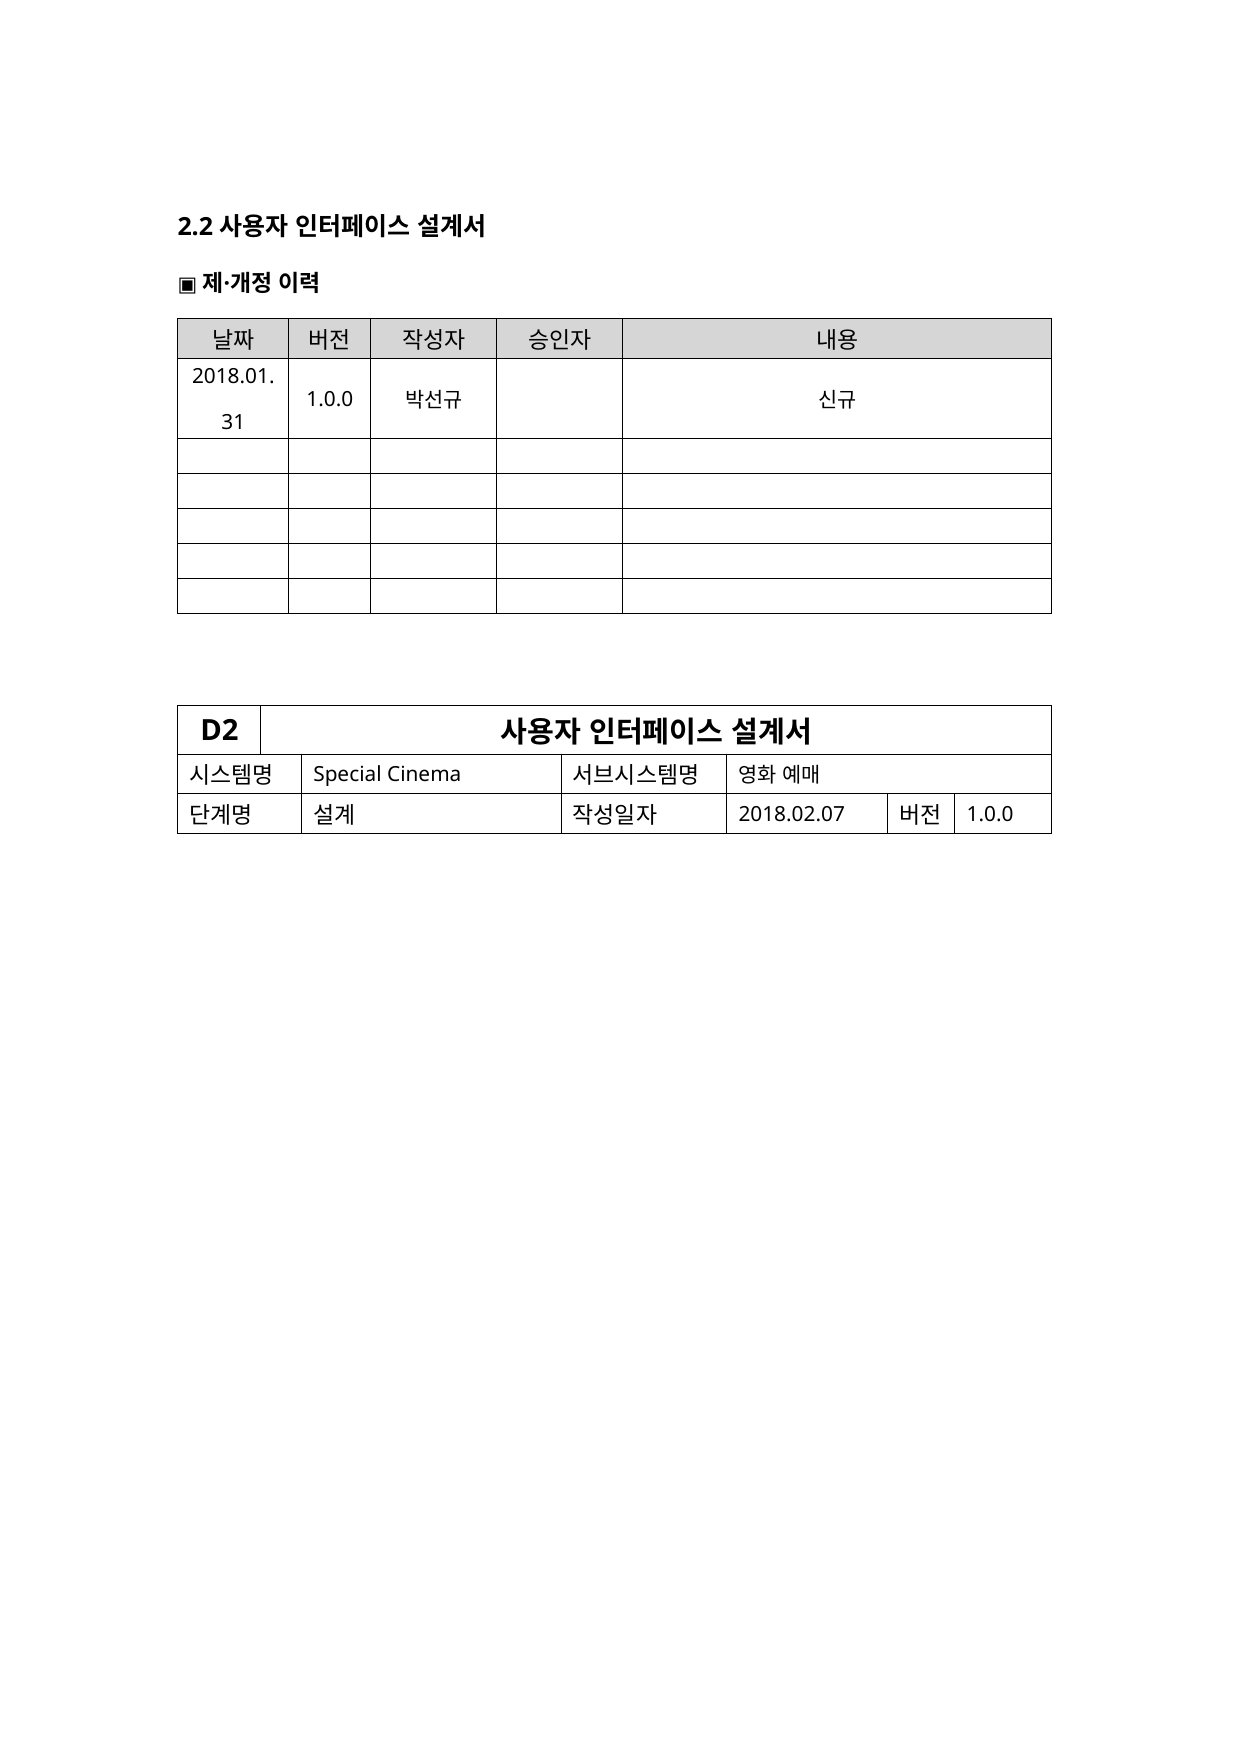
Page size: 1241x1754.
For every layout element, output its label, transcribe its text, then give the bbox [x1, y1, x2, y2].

table_header 버전 [289, 319, 370, 358]
table_cell [497, 509, 622, 543]
table_cell [497, 474, 622, 508]
table_cell [497, 439, 622, 473]
table_cell 시스템명 [178, 755, 301, 793]
table_cell [178, 439, 288, 473]
table_cell [371, 544, 496, 578]
table_cell 신규 [623, 359, 1051, 438]
table_cell [289, 544, 370, 578]
table_cell [289, 509, 370, 543]
table_cell [178, 509, 288, 543]
table_cell [623, 544, 1051, 578]
table_header D2 [178, 706, 260, 753]
table_cell 단계명 [178, 794, 301, 833]
table_cell 2018.02.07 [727, 794, 887, 833]
table_header 사용자 인터페이스 설계서 [261, 706, 1051, 753]
table_cell [371, 509, 496, 543]
table_cell [289, 439, 370, 473]
table_cell [178, 579, 288, 613]
text ▣ 제·개정 이력 [177, 264, 1063, 298]
table_cell [623, 439, 1051, 473]
text 2.2 사용자 인터페이스 설계서 [177, 207, 1063, 243]
table_cell [623, 474, 1051, 508]
table_cell 1.0.0 [289, 359, 370, 438]
table_cell [497, 544, 622, 578]
table_cell [623, 579, 1051, 613]
table_cell [289, 579, 370, 613]
table_cell 작성일자 [562, 794, 726, 833]
table_cell 1.0.0 [955, 794, 1051, 833]
table_cell 박선규 [371, 359, 496, 438]
table_header 내용 [623, 319, 1051, 358]
table_cell [178, 544, 288, 578]
table_cell 설계 [302, 794, 561, 833]
table_header 승인자 [497, 319, 622, 358]
table_cell 영화 예매 [727, 755, 1051, 793]
table_header 날짜 [178, 319, 288, 358]
table_cell [178, 474, 288, 508]
table_cell [289, 474, 370, 508]
table_cell 버전 [888, 794, 954, 833]
table_cell [371, 474, 496, 508]
table_cell Special Cinema [302, 755, 561, 793]
table_cell 2018.01.31 [178, 359, 288, 438]
table_cell [371, 439, 496, 473]
table_cell [623, 509, 1051, 543]
table_cell [371, 579, 496, 613]
table_cell 서브시스템명 [562, 755, 726, 793]
table_cell [497, 359, 622, 438]
table_cell [497, 579, 622, 613]
table_header 작성자 [371, 319, 496, 358]
